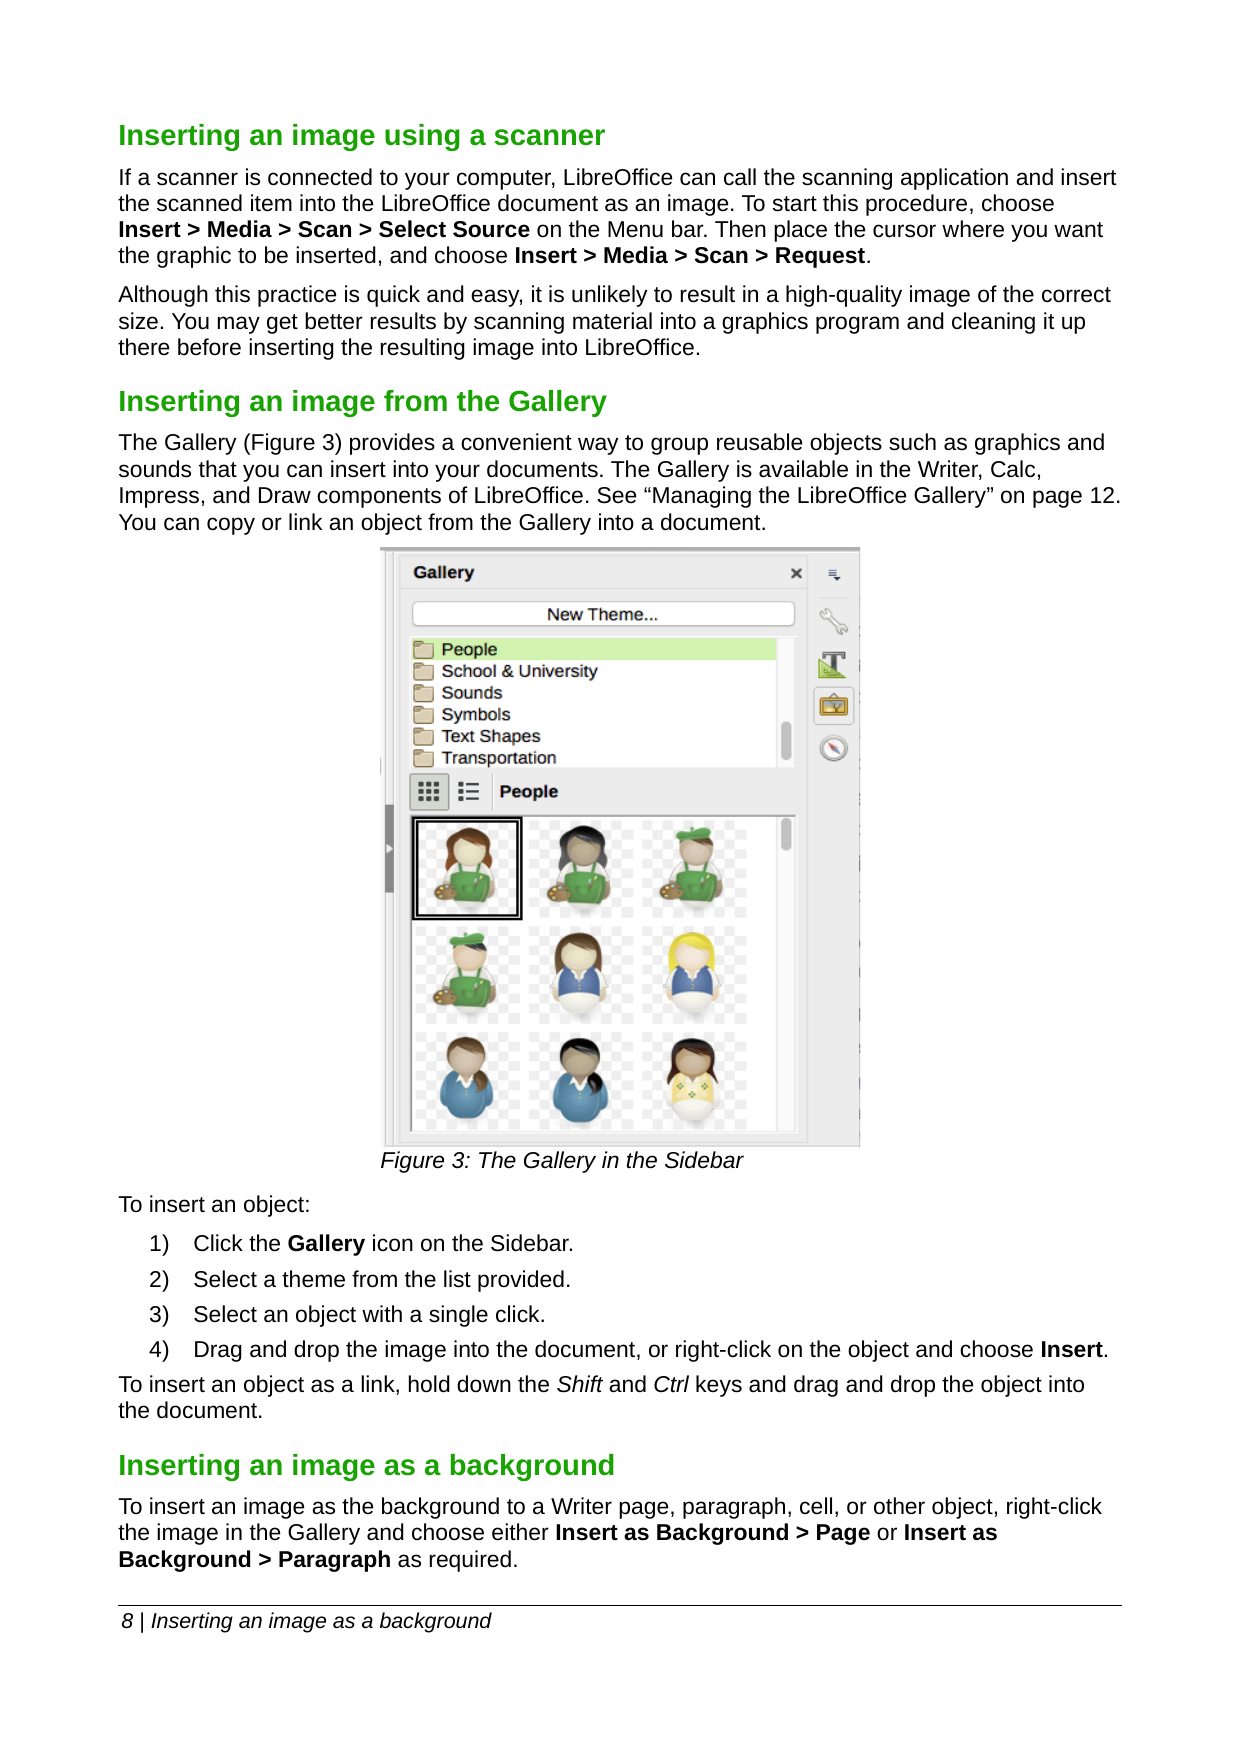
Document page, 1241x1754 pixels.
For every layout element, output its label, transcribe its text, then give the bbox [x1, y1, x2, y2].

subtitle Inserting an image as a background [118, 1447, 1122, 1481]
list Click the Gallery icon on the Sidebar. [169, 1230, 1122, 1257]
picture [380, 547, 861, 1148]
list Drag and drop the image into the document, or right-click on the object and choose Insert. [169, 1336, 1122, 1362]
subtitle Inserting an image using a scanner [118, 118, 1122, 152]
text Figure 3: The Gallery in the Sidebar [380, 1148, 860, 1174]
list To insert an object: [118, 1191, 1122, 1218]
list To insert an object as a link, hold down the Shift and Ctrl keys and drag and drop the object into the document. [118, 1371, 1122, 1424]
subtitle Inserting an image from the Gallery [118, 384, 1122, 418]
list Select an object with a single click. [169, 1301, 1122, 1327]
text The Gallery (Figure 3) provides a convenient way to group reusable objects such as graphics and sounds that you can insert into your documents. The Gallery is available in the Writer, Calc, Impress, and Draw components of LibreOffice. See “Managing the LibreOffice Gallery” on page 13. You can copy or link an object from the Gallery into a document. [118, 429, 1122, 535]
text To insert an image as the background to a Writer page, paragraph, cell, or other object, right-click the image in the Gallery and choose either Insert as Background > Page or Insert as Background > Paragraph as required. [118, 1493, 1122, 1572]
text Although this practice is quick and easy, it is unlikely to result in a high-quality image of the correct size. You may get better results by scanning material into a graphics program and cleaning it up there before inserting the resulting image into LibreOffice. [118, 281, 1122, 360]
text If a scanner is connected to your computer, LibreOffice can call the scanning application and insert the scanned item into the LibreOffice document as an image. To start this procedure, choose Insert > Media > Scan > Select Source on the Menu bar. Then place the cursor where you want the graphic to be inserted, and choose Insert > Media > Scan > Request. [118, 163, 1122, 269]
list Select a theme from the list provided. [169, 1266, 1122, 1292]
